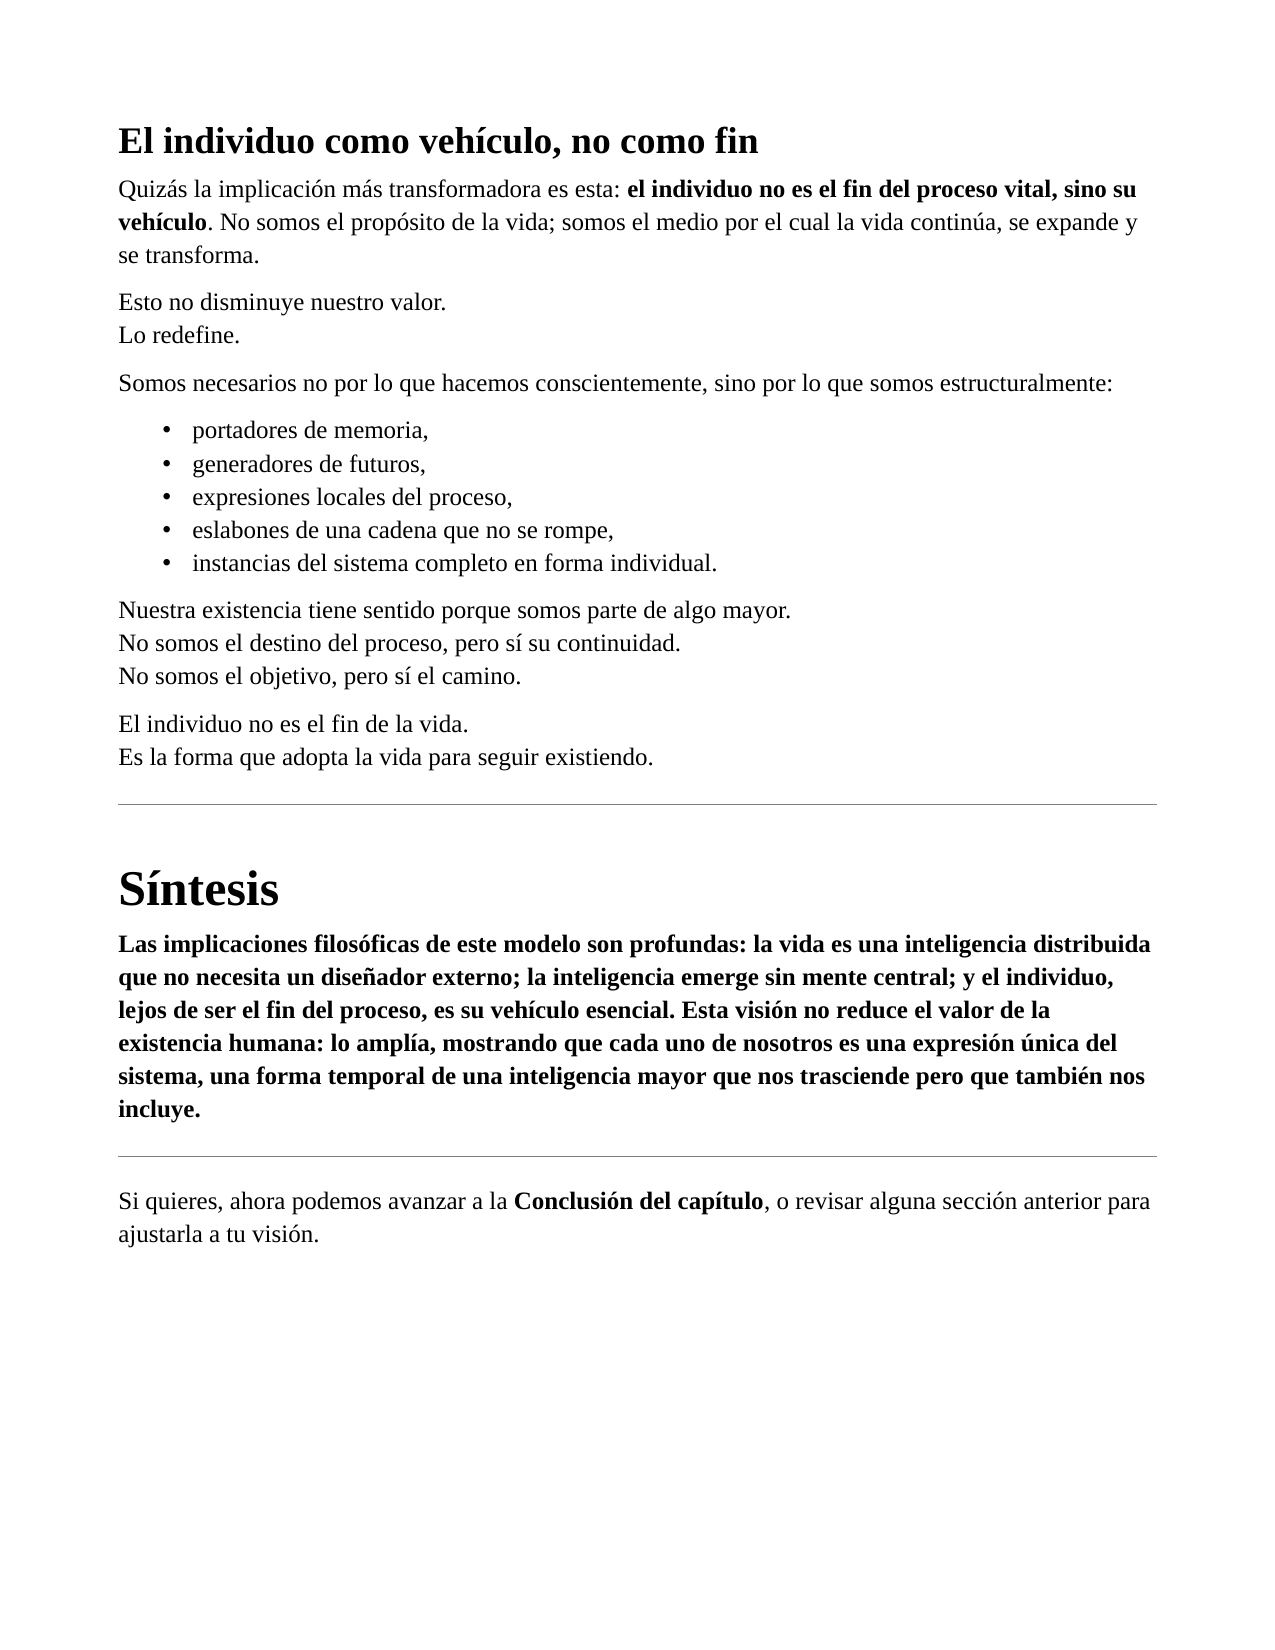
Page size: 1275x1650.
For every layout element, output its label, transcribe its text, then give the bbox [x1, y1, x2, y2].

text El individuo no es el fin de la vida. Es la forma que adopta la vida para seguir existiendo. [118, 709, 1157, 771]
subtitle Síntesis [118, 859, 1157, 916]
text Las implicaciones filosóficas de este modelo son profundas: la vida es una inteligencia distribuida que no necesita un diseñador externo; la inteligencia emerge sin mente central; y el individuo, lejos de ser el fin del proceso, es su vehículo esencial. Esta visión no reduce el valor de la existencia humana: lo amplía, mostrando que cada uno de nosotros es una expresión única del sistema, una forma temporal de una inteligencia mayor que nos trasciende pero que también nos incluye. [118, 929, 1157, 1123]
text Quizás la implicación más transformadora es esta: el individuo no es el fin del proceso vital, sino su vehículo. No somos el propósito de la vida; somos el medio por el cual la vida continúa, se expande y se transforma. [118, 174, 1157, 268]
list portadores de memoria, [162, 416, 1157, 444]
list eslabones de una cadena que no se rompe, [162, 515, 1157, 543]
text Esto no disminuye nuestro valor. Lo redefine. [118, 287, 1157, 349]
list expresiones locales del proceso, [162, 482, 1157, 510]
list instancias del sistema completo en forma individual. [162, 548, 1157, 576]
text Somos necesarios no por lo que hacemos conscientemente, sino por lo que somos estructuralmente: [118, 368, 1157, 397]
text Si quieres, ahora podemos avanzar a la Conclusión del capítulo, o revisar alguna sección anterior para ajustarla a tu visión. [118, 1186, 1157, 1248]
list generadores de futuros, [162, 449, 1157, 477]
text Nuestra existencia tiene sentido porque somos parte de algo mayor. No somos el destino del proceso, pero sí su continuidad. No somos el objetivo, pero sí el camino. [118, 595, 1157, 690]
subtitle El individuo como vehículo, no como fin [118, 118, 1157, 161]
